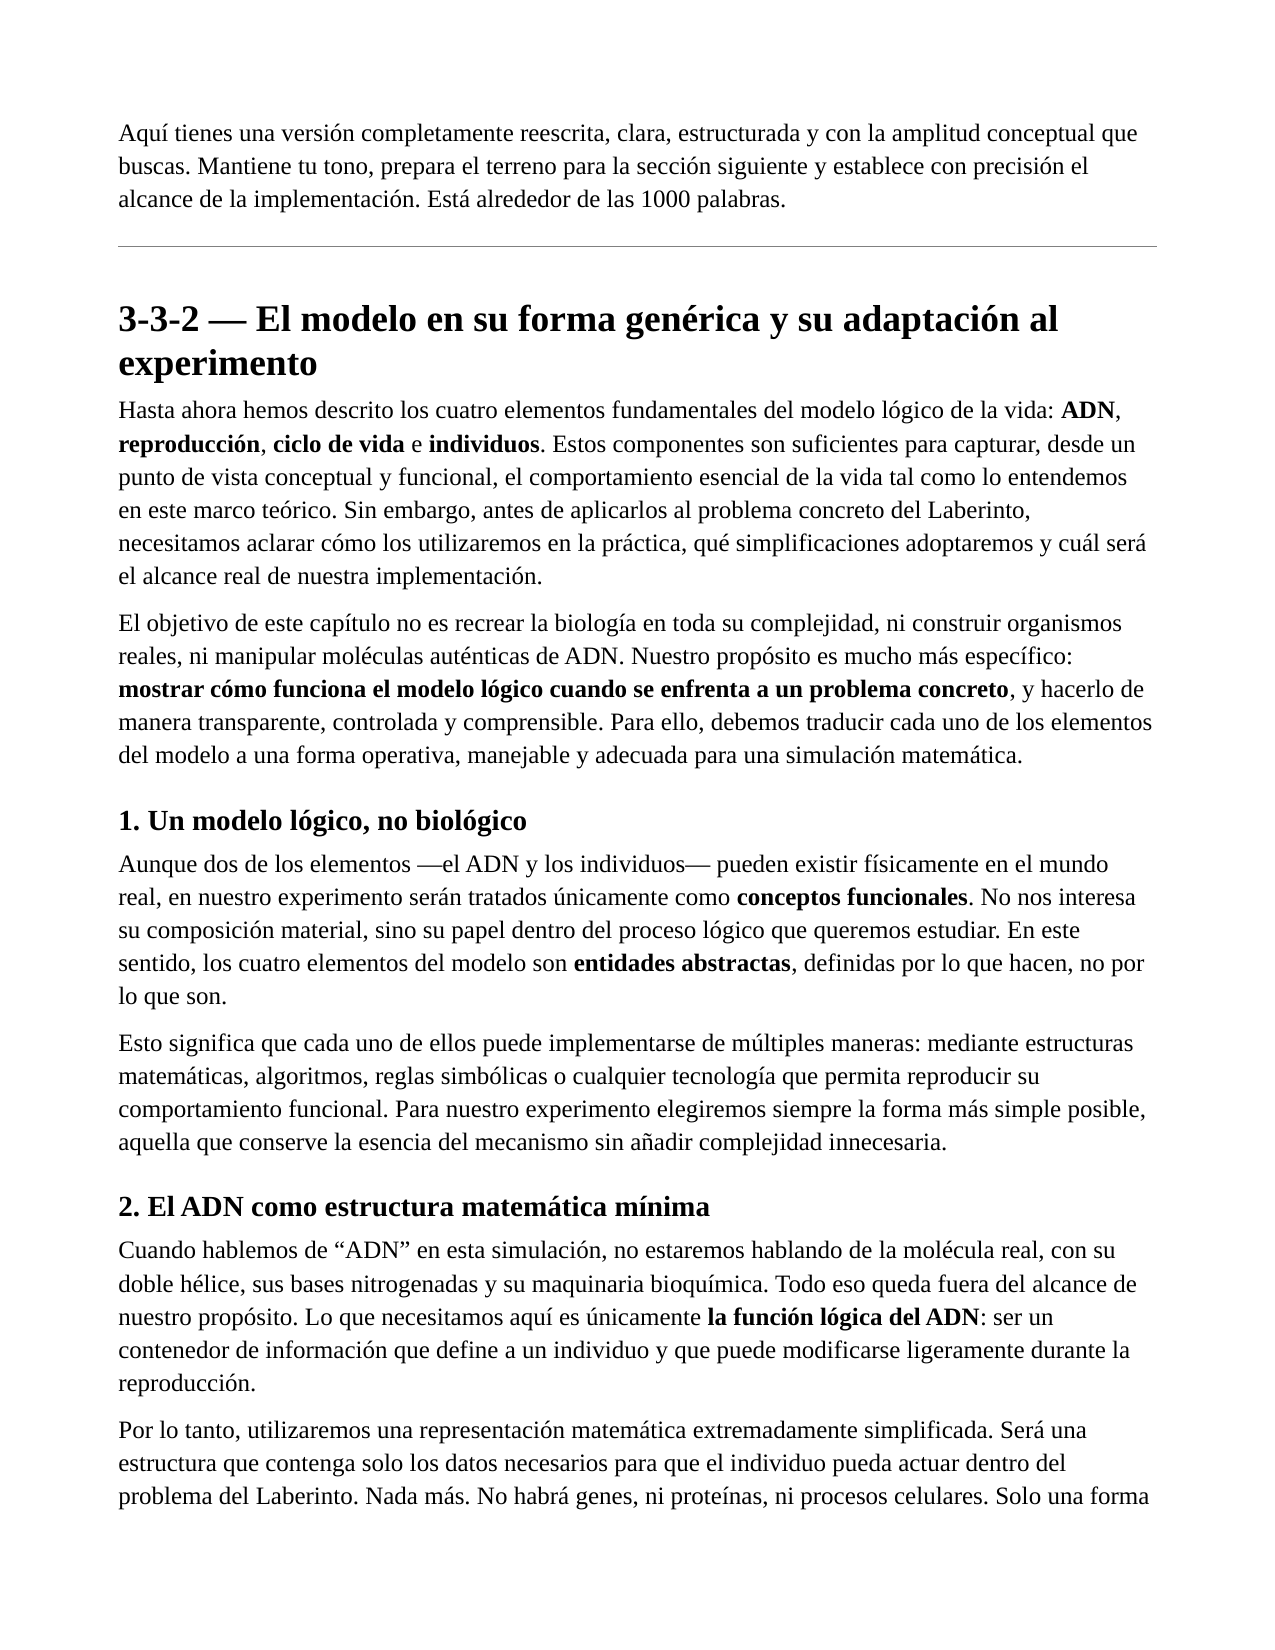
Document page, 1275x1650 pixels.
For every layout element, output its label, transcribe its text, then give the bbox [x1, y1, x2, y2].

text Aunque dos de los elementos —el ADN y los individuos— pueden existir físicamente en el mundo real, en nuestro experimento serán tratados únicamente como conceptos funcionales. No nos interesa su composición material, sino su papel dentro del proceso lógico que queremos estudiar. En este sentido, los cuatro elementos del modelo son entidades abstractas, definidas por lo que hacen, no por lo que son. [118, 849, 1157, 1009]
text El objetivo de este capítulo no es recrear la biología en toda su complejidad, ni construir organismos reales, ni manipular moléculas auténticas de ADN. Nuestro propósito es mucho más específico: mostrar cómo funciona el modelo lógico cuando se enfrenta a un problema concreto, y hacerlo de manera transparente, controlada y comprensible. Para ello, debemos traducir cada uno de los elementos del modelo a una forma operativa, manejable y adecuada para una simulación matemática. [118, 608, 1157, 769]
text Aquí tienes una versión completamente reescrita, clara, estructurada y con la amplitud conceptual que buscas. Mantiene tu tono, prepara el terreno para la sección siguiente y establece con precisión el alcance de la implementación. Está alrededor de las 1000 palabras. [118, 118, 1157, 213]
subtitle 2. El ADN como estructura matemática mínima [118, 1189, 1157, 1223]
text Esto significa que cada uno de ellos puede implementarse de múltiples maneras: mediante estructuras matemáticas, algoritmos, reglas simbólicas o cualquier tecnología que permita reproducir su comportamiento funcional. Para nuestro experimento elegiremos siempre la forma más simple posible, aquella que conserve la esencia del mecanismo sin añadir complejidad innecesaria. [118, 1028, 1157, 1156]
text Por lo tanto, utilizaremos una representación matemática extremadamente simplificada. Será una estructura que contenga solo los datos necesarios para que el individuo pueda actuar dentro del problema del Laberinto. Nada más. No habrá genes, ni proteínas, ni procesos celulares. Solo una forma [118, 1415, 1157, 1510]
subtitle 1. Un modelo lógico, no biológico [118, 803, 1157, 836]
text Cuando hablemos de “ADN” en esta simulación, no estaremos hablando de la molécula real, con su doble hélice, sus bases nitrogenadas y su maquinaria bioquímica. Todo eso queda fuera del alcance de nuestro propósito. Lo que necesitamos aquí es únicamente la función lógica del ADN: ser un contenedor de información que define a un individuo y que puede modificarse ligeramente durante la reproducción. [118, 1236, 1157, 1396]
text Hasta ahora hemos descrito los cuatro elementos fundamentales del modelo lógico de la vida: ADN, reproducción, ciclo de vida e individuos. Estos componentes son suficientes para capturar, desde un punto de vista conceptual y funcional, el comportamiento esencial de la vida tal como lo entendemos en este marco teórico. Sin embargo, antes de aplicarlos al problema concreto del Laberinto, necesitamos aclarar cómo los utilizaremos en la práctica, qué simplificaciones adoptaremos y cuál será el alcance real de nuestra implementación. [118, 396, 1157, 589]
subtitle 3‑3‑2 — El modelo en su forma genérica y su adaptación al experimento [118, 297, 1157, 383]
